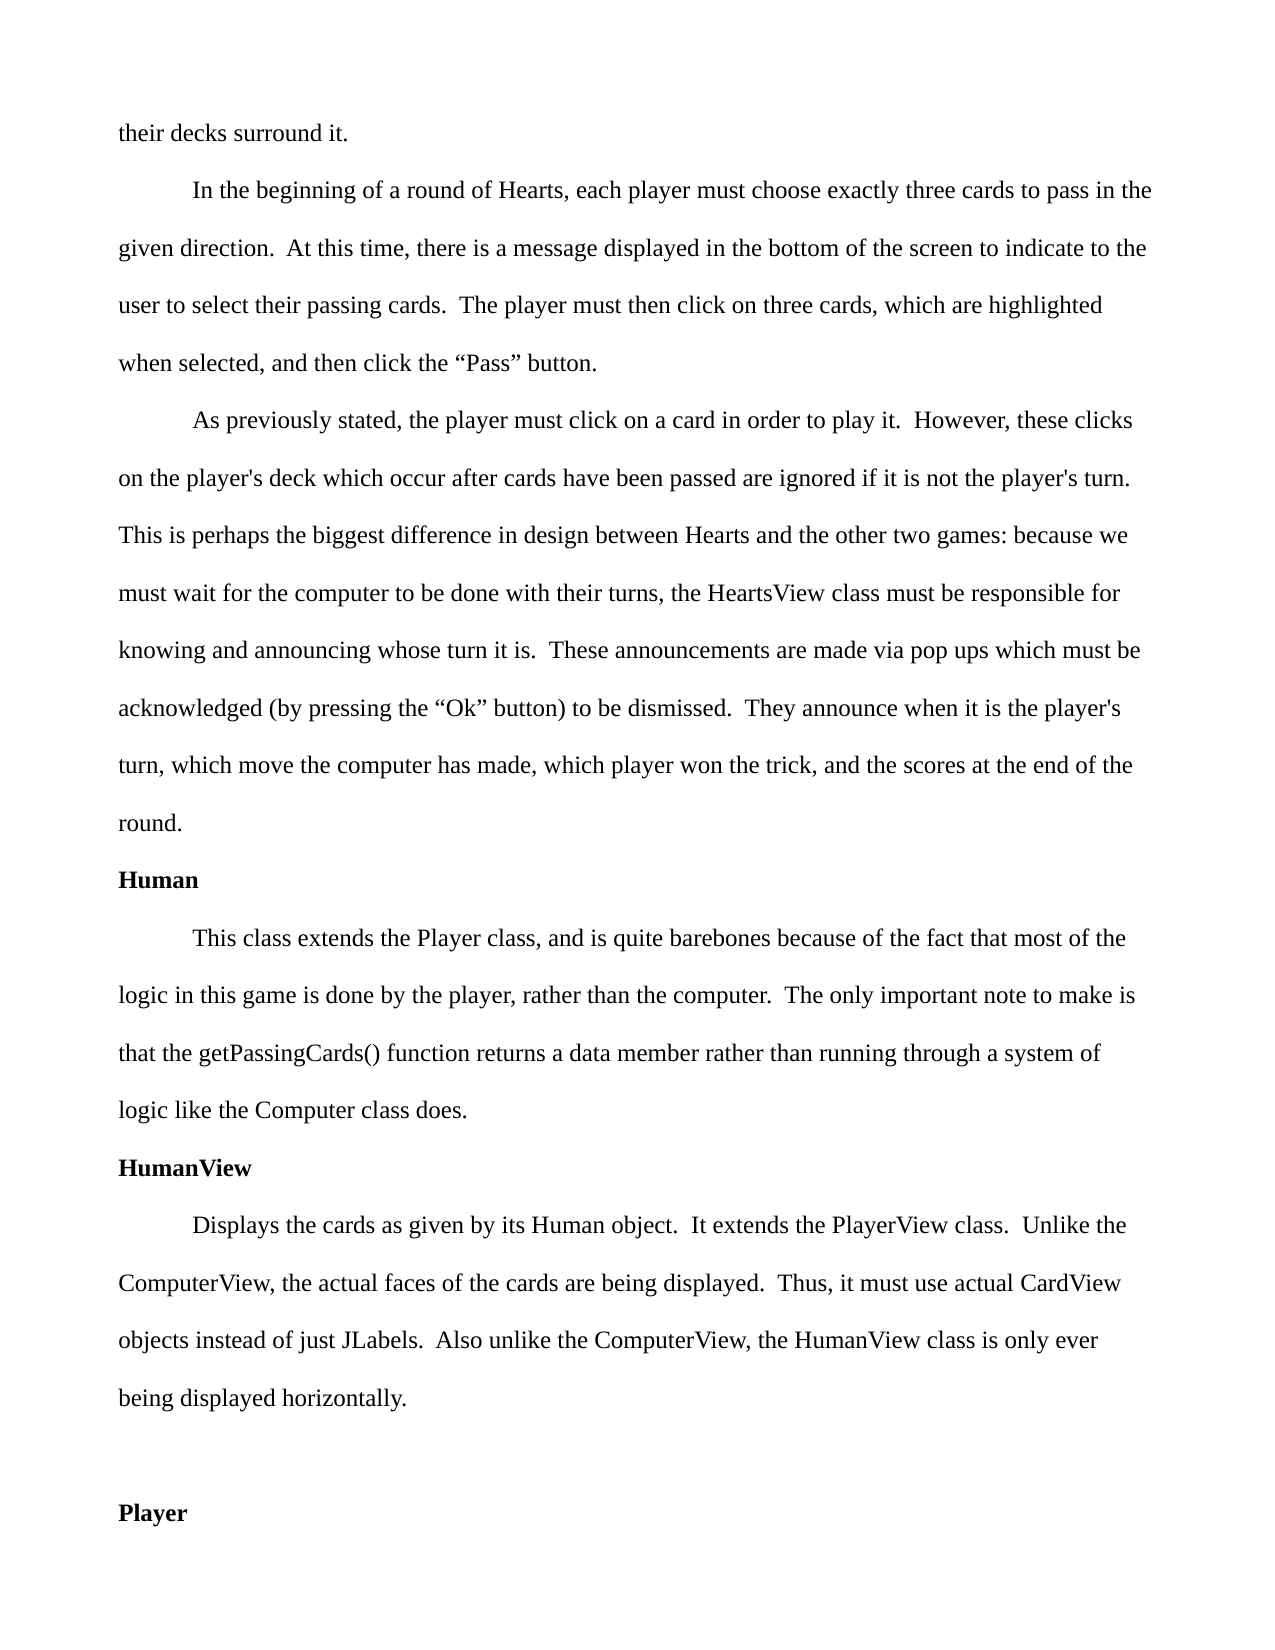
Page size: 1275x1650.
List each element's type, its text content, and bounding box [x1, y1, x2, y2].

text Player [118, 1498, 1157, 1527]
text HumanView [118, 1153, 1157, 1182]
text Displays the cards as given by its Human object. It extends the PlayerView class. Unlike the ComputerView, the actual faces of the cards are being displayed. Thus, it must use actual CardView objects instead of just JLabels. Also unlike the ComputerView, the HumanView class is only ever being displayed horizontally. [118, 1211, 1157, 1412]
text their decks surround it. [118, 118, 1157, 147]
text As previously stated, the player must click on a card in order to play it. However, these clicks on the player's deck which occur after cards have been passed are ignored if it is not the player's turn. This is perhaps the biggest difference in design between Hearts and the other two games: because we must wait for the computer to be done with their turns, the HeartsView class must be responsible for knowing and announcing whose turn it is. These announcements are made via pop ups which must be acknowledged (by pressing the “Ok” button) to be dismissed. They announce when it is the player's turn, which move the computer has made, which player won the trick, and the scores at the end of the round. [118, 406, 1157, 837]
text In the beginning of a round of Hearts, each player must choose exactly three cards to pass in the given direction. At this time, there is a message displayed in the bottom of the screen to indicate to the user to select their passing cards. The player must then click on three cards, which are highlighted when selected, and then click the “Pass” button. [118, 176, 1157, 377]
text Human This class extends the Player class, and is quite barebones because of the fact that most of the logic in this game is done by the player, rather than the computer. The only important note to make is that the getPassingCards() function returns a data member rather than running through a system of logic like the Computer class does. [118, 866, 1157, 1124]
